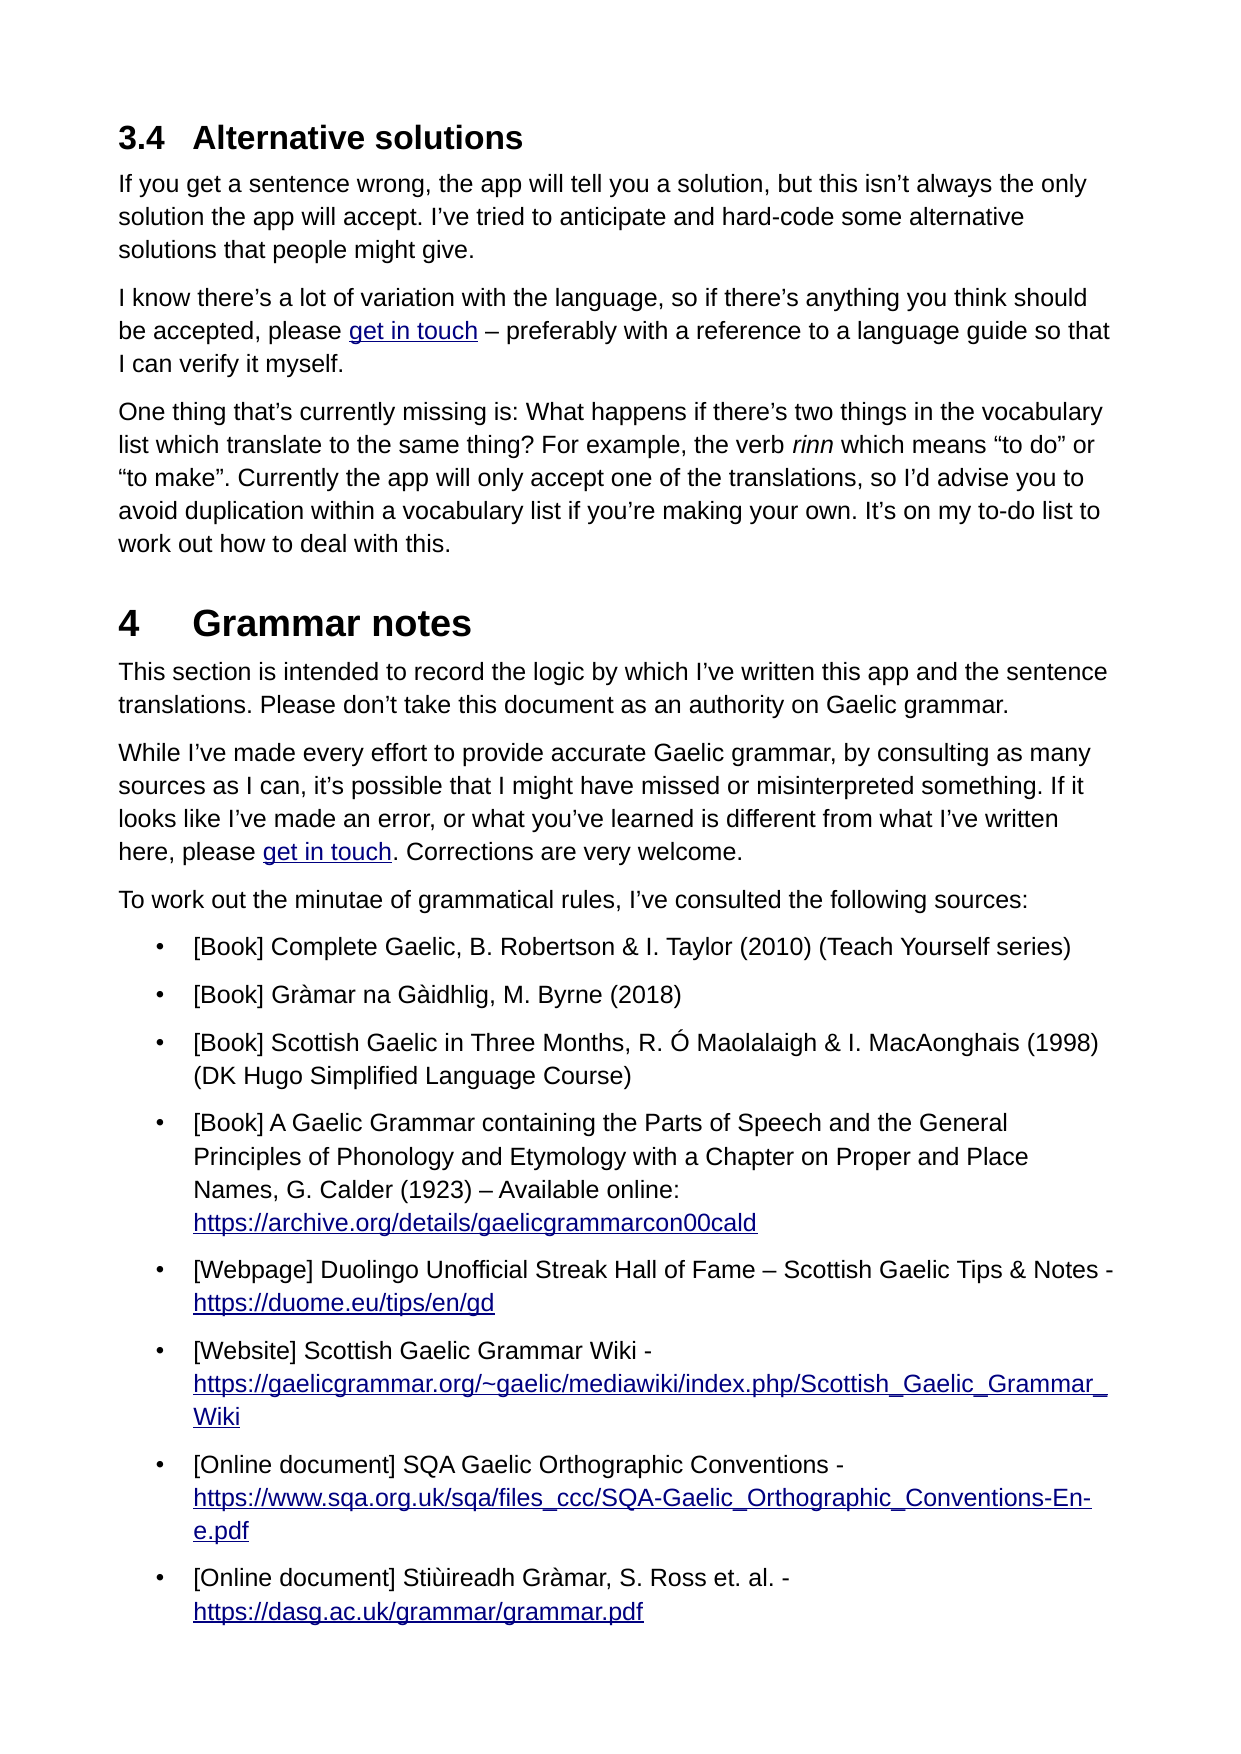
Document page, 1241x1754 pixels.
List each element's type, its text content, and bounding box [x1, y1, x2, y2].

list [Book] Complete Gaelic, B. Robertson & I. Taylor (2010) (Teach Yourself series) [156, 932, 1122, 961]
subtitle Grammar notes [118, 601, 1122, 645]
list [Book] Gràmar na Gàidhlig, M. Byrne (2018) [156, 980, 1122, 1009]
text To work out the minutae of grammatical rules, I’ve consulted the following sources: [118, 885, 1122, 913]
list [Book] A Gaelic Grammar containing the Parts of Speech and the General Principles of Phonology and Etymology with a Chapter on Proper and Place Names, G. Calder (1923) – Available online: https://archive.org/details/gaelicgrammarcon00cald [156, 1108, 1122, 1236]
text I know there’s a lot of variation with the language, so if there’s anything you think should be accepted, please get in touch – preferably with a reference to a language guide so that I can verify it myself. [118, 283, 1122, 378]
list [Website] Scottish Gaelic Grammar Wiki - https://gaelicgrammar.org/~gaelic/mediawiki/index.php/Scottish_Gaelic_Grammar_Wiki [156, 1336, 1122, 1431]
text This section is intended to record the logic by which I’ve written this app and the sentence translations. Please don’t take this document as an authority on Gaelic grammar. [118, 657, 1122, 719]
text If you get a sentence wrong, the app will tell you a solution, but this isn’t always the only solution the app will accept. I’ve tried to anticipate and hard-code some alternative solutions that people might give. [118, 169, 1122, 264]
list [Online document] SQA Gaelic Orthographic Conventions - https://www.sqa.org.uk/sqa/files_ccc/SQA-Gaelic_Orthographic_Conventions-En-e.pdf [156, 1450, 1122, 1544]
text While I’ve made every effort to provide accurate Gaelic grammar, by consulting as many sources as I can, it’s possible that I might have missed or misinterpreted something. If it looks like I’ve made an error, or what you’ve learned is different from what I’ve written here, please get in touch. Corrections are very welcome. [118, 738, 1122, 866]
list [Online document] Stiùireadh Gràmar, S. Ross et. al. - https://dasg.ac.uk/grammar/grammar.pdf [156, 1563, 1122, 1625]
text One thing that’s currently missing is: What happens if there’s two things in the vocabulary list which translate to the same thing? For example, the verb rinn which means “to do” or “to make”. Currently the app will only accept one of the translations, so I’d advise you to avoid duplication within a vocabulary list if you’re making your own. It’s on my to-do list to work out how to deal with this. [118, 397, 1122, 557]
subtitle Alternative solutions [118, 118, 1122, 157]
list [Webpage] Duolingo Unofficial Streak Hall of Fame – Scottish Gaelic Tips & Notes - https://duome.eu/tips/en/gd [156, 1255, 1122, 1317]
list [Book] Scottish Gaelic in Three Months, R. Ó Maolalaigh & I. MacAonghais (1998) (DK Hugo Simplified Language Course) [156, 1028, 1122, 1089]
